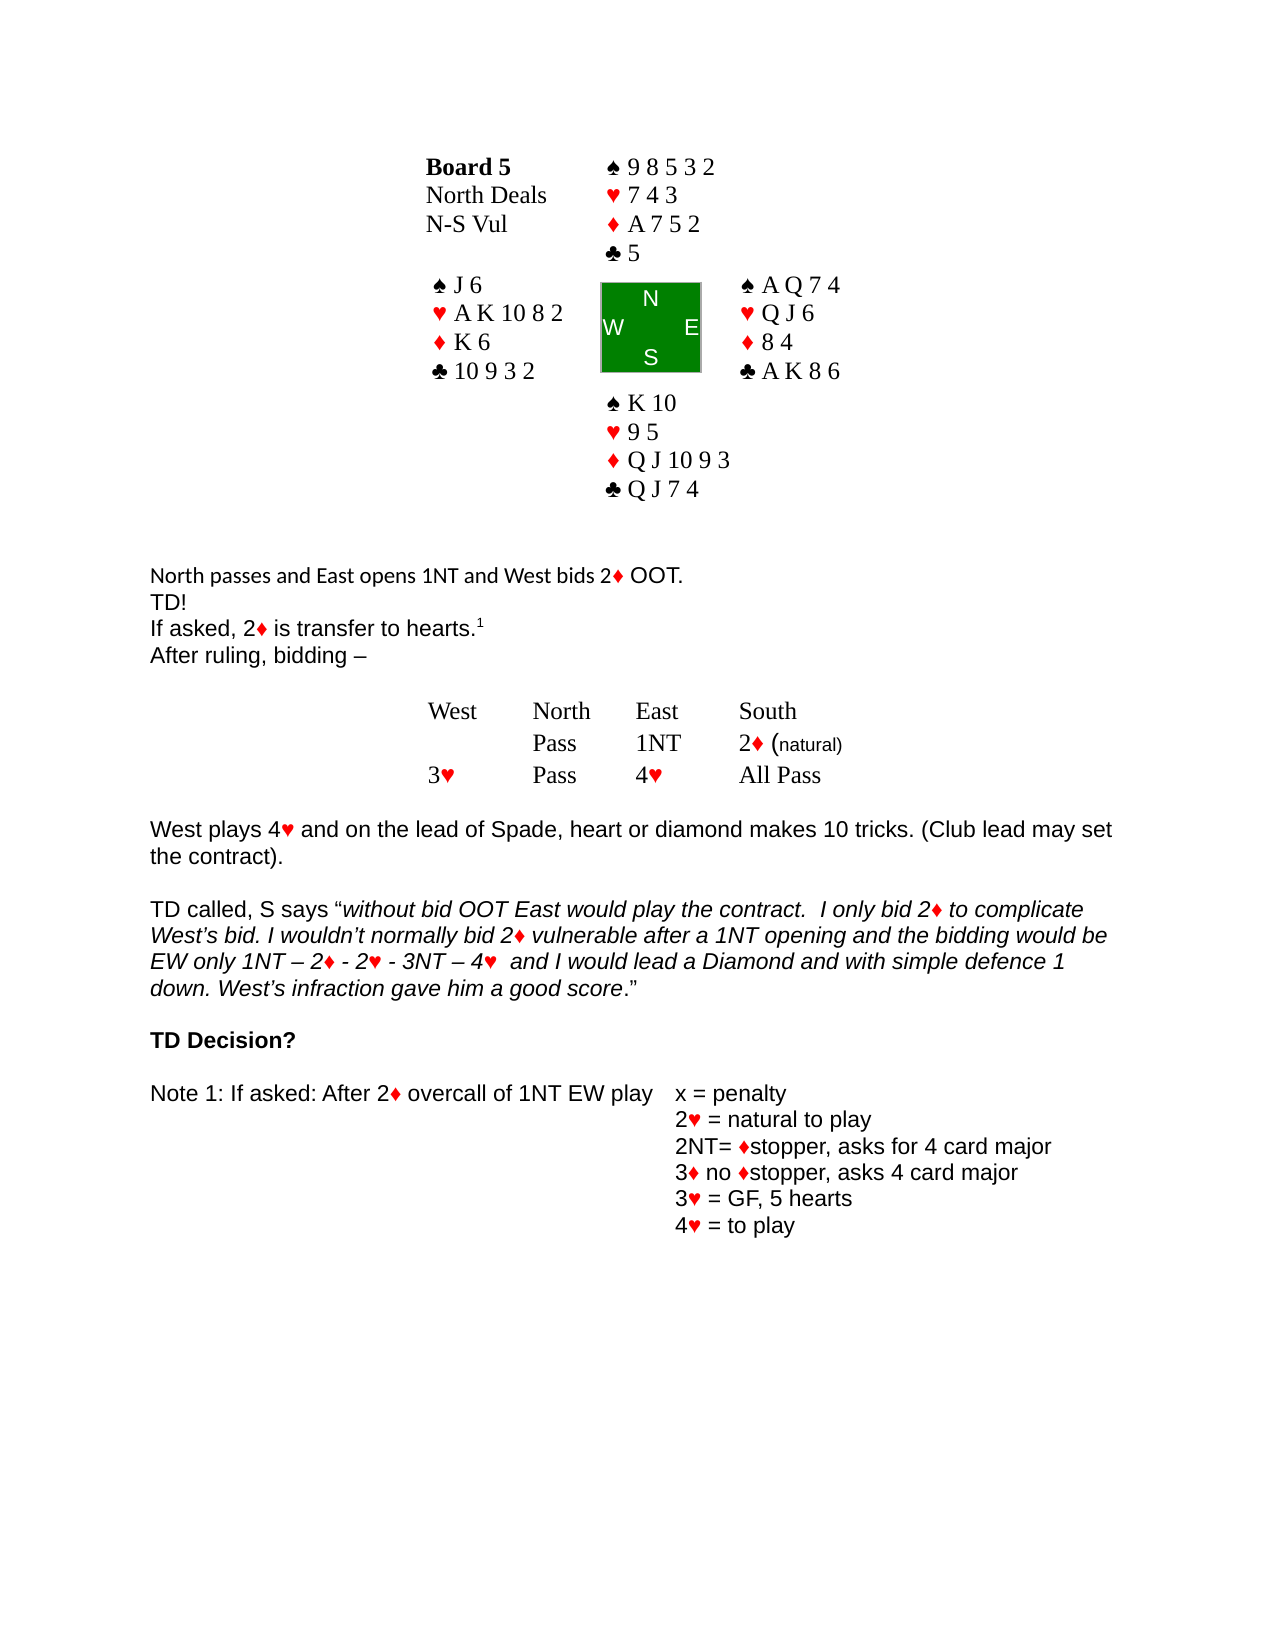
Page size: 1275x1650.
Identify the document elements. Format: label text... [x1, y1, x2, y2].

table_header ♠ [601, 152, 626, 180]
table_header J 6 [452, 270, 566, 298]
table_header A Q 7 4 [760, 270, 843, 298]
table_cell Q J 7 4 [626, 474, 732, 503]
table_header West [426, 694, 531, 726]
table_cell S [602, 342, 700, 372]
table_header K 10 [626, 388, 732, 417]
table_cell ♦ [601, 209, 626, 238]
text TD called, S says “without bid OOT East would play the contract. I only bid 2♦ to complicate West’s bid. I wouldn’t normally bid 2♦ vulnerable after a 1NT opening and the bidding would be EW only 1NT – 2♦ - 2♥ - 3NT – 4♥ and I would lead a Diamond and with simple defence 1 down. West’s infraction gave him a good score.” [150, 896, 1125, 1001]
table_cell ♥ [427, 299, 452, 327]
text 2♥ = natural to play [150, 1106, 1125, 1133]
table_cell ♦ [427, 327, 452, 356]
table_cell A 7 5 2 [626, 209, 716, 238]
table_cell 2♦ (natural) [737, 726, 849, 758]
table_cell E [661, 313, 700, 342]
table_cell ♣ [601, 238, 626, 267]
table_header N [602, 283, 700, 313]
table_cell 1NT [634, 726, 737, 758]
table_cell [599, 268, 707, 387]
table_cell ♥ [735, 299, 760, 327]
text TD Decision? [150, 1027, 1125, 1054]
text West plays 4♥ and on the lead of Spade, heart or diamond makes 10 tricks. (Club lead may set the contract). [150, 816, 1125, 869]
table_cell ♣ [735, 356, 760, 385]
table_cell Pass [531, 758, 634, 790]
text After ruling, bidding – [150, 642, 1125, 668]
text Note 1: If asked: After 2♦ overcall of 1NT EW play x = penalty [150, 1080, 1125, 1106]
table_header 9 8 5 3 2 [626, 152, 716, 180]
table_header [599, 150, 851, 268]
table_header [709, 270, 733, 385]
text If asked, 2♦ is transfer to hearts.1 [150, 615, 1125, 642]
table_cell 4♥ [634, 758, 737, 790]
table_cell Q J 10 9 3 [626, 446, 732, 474]
table_cell ♦ [735, 327, 760, 356]
table_cell [707, 268, 851, 387]
table_cell ♣ [427, 356, 452, 385]
table_cell [424, 387, 599, 505]
table_cell [424, 268, 599, 387]
text 3♦ no ♦stopper, asks 4 card major [150, 1159, 1125, 1185]
table_cell [426, 726, 531, 758]
text North passes and East opens 1NT and West bids 2♦ OOT. [150, 561, 1125, 589]
table_cell ♥ [601, 417, 626, 446]
table_header East [634, 694, 737, 726]
table_header North [531, 694, 634, 726]
table_cell K 6 [452, 327, 566, 356]
table_cell All Pass [737, 758, 849, 790]
table_cell A K 8 6 [760, 356, 843, 385]
text 3♥ = GF, 5 hearts [150, 1185, 1125, 1212]
table_cell Q J 6 [760, 299, 843, 327]
table_cell 9 5 [626, 417, 732, 446]
table_cell Pass [531, 726, 634, 758]
table_cell 3♥ [426, 758, 531, 790]
table_cell [654, 313, 661, 342]
table_cell W [602, 313, 653, 342]
table_cell [599, 387, 851, 505]
table_cell A K 10 8 2 [452, 299, 566, 327]
table_cell ♥ [601, 180, 626, 209]
text TD! [150, 589, 1125, 615]
text 4♥ = to play [150, 1212, 1125, 1238]
table_header [568, 270, 593, 385]
table_cell ♦ [601, 446, 626, 474]
table_cell ♣ [601, 474, 626, 503]
table_cell 5 [626, 238, 716, 267]
table_cell 7 4 3 [626, 180, 716, 209]
table_header ♠ [735, 270, 760, 298]
table_header ♠ [601, 388, 626, 417]
table_header South [737, 694, 849, 726]
text 2NT= ♦stopper, asks for 4 card major [150, 1133, 1125, 1159]
table_cell 8 4 [760, 327, 843, 356]
table_header ♠ [427, 270, 452, 298]
table_header Board 5 North Deals N-S Vul [424, 150, 599, 268]
table_cell 10 9 3 2 [452, 356, 566, 385]
